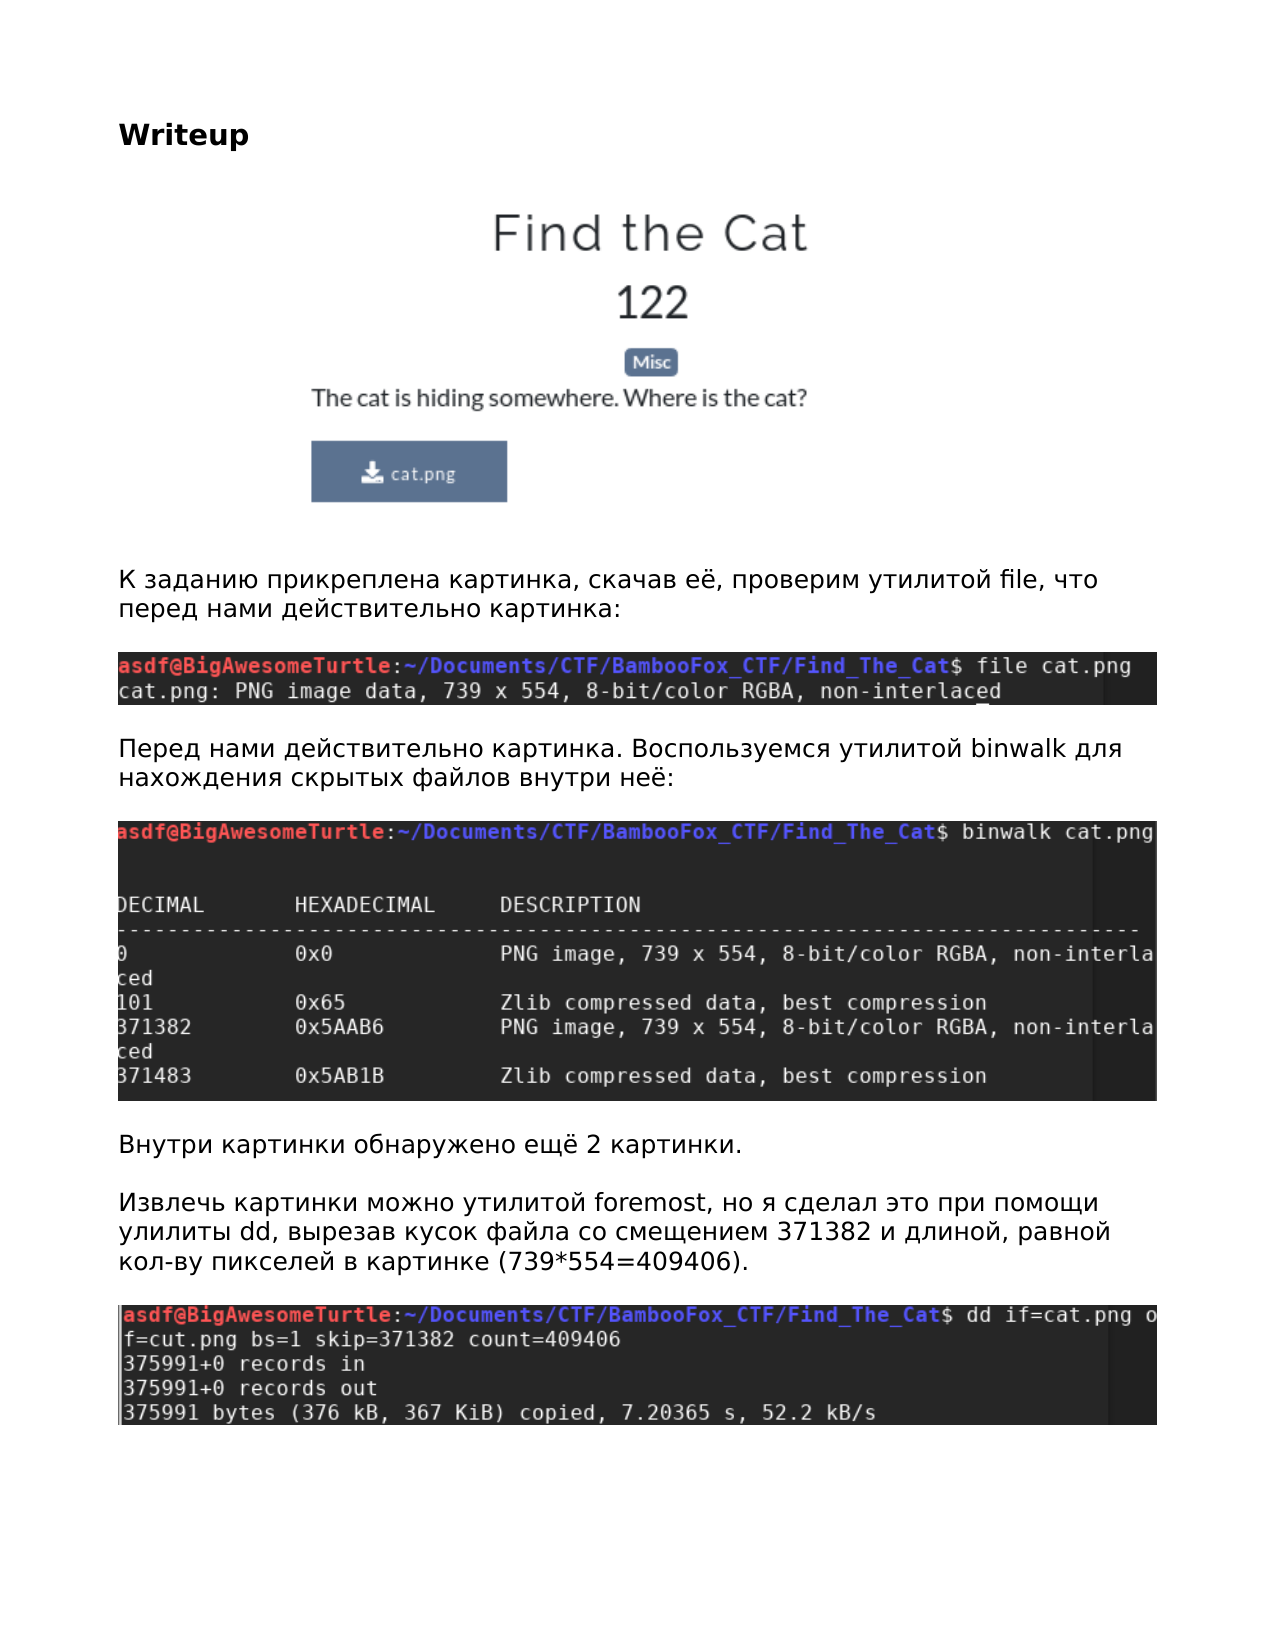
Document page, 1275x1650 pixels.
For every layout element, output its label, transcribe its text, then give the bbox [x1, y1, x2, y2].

picture [296, 186, 979, 526]
text Writeup [118, 118, 1157, 152]
text Извлечь картинки можно утилитой foremost, но я сделал это при помощи улилиты dd, вырезав кусок файла со смещением 371382 и длиной, равной кол-ву пикселей в картинке (739*554=409406). [118, 1188, 1157, 1276]
picture [118, 1305, 1157, 1425]
text Внутри картинки обнаружено ещё 2 картинки. [118, 1130, 1157, 1159]
picture [118, 821, 1157, 1101]
picture [118, 652, 1157, 705]
text Перед нами действительно картинка. Воспользуемся утилитой binwalk для нахождения скрытых файлов внутри неё: [118, 734, 1157, 792]
text К заданию прикреплена картинка, скачав её, проверим утилитой file, что перед нами действительно картинка: [118, 565, 1157, 623]
